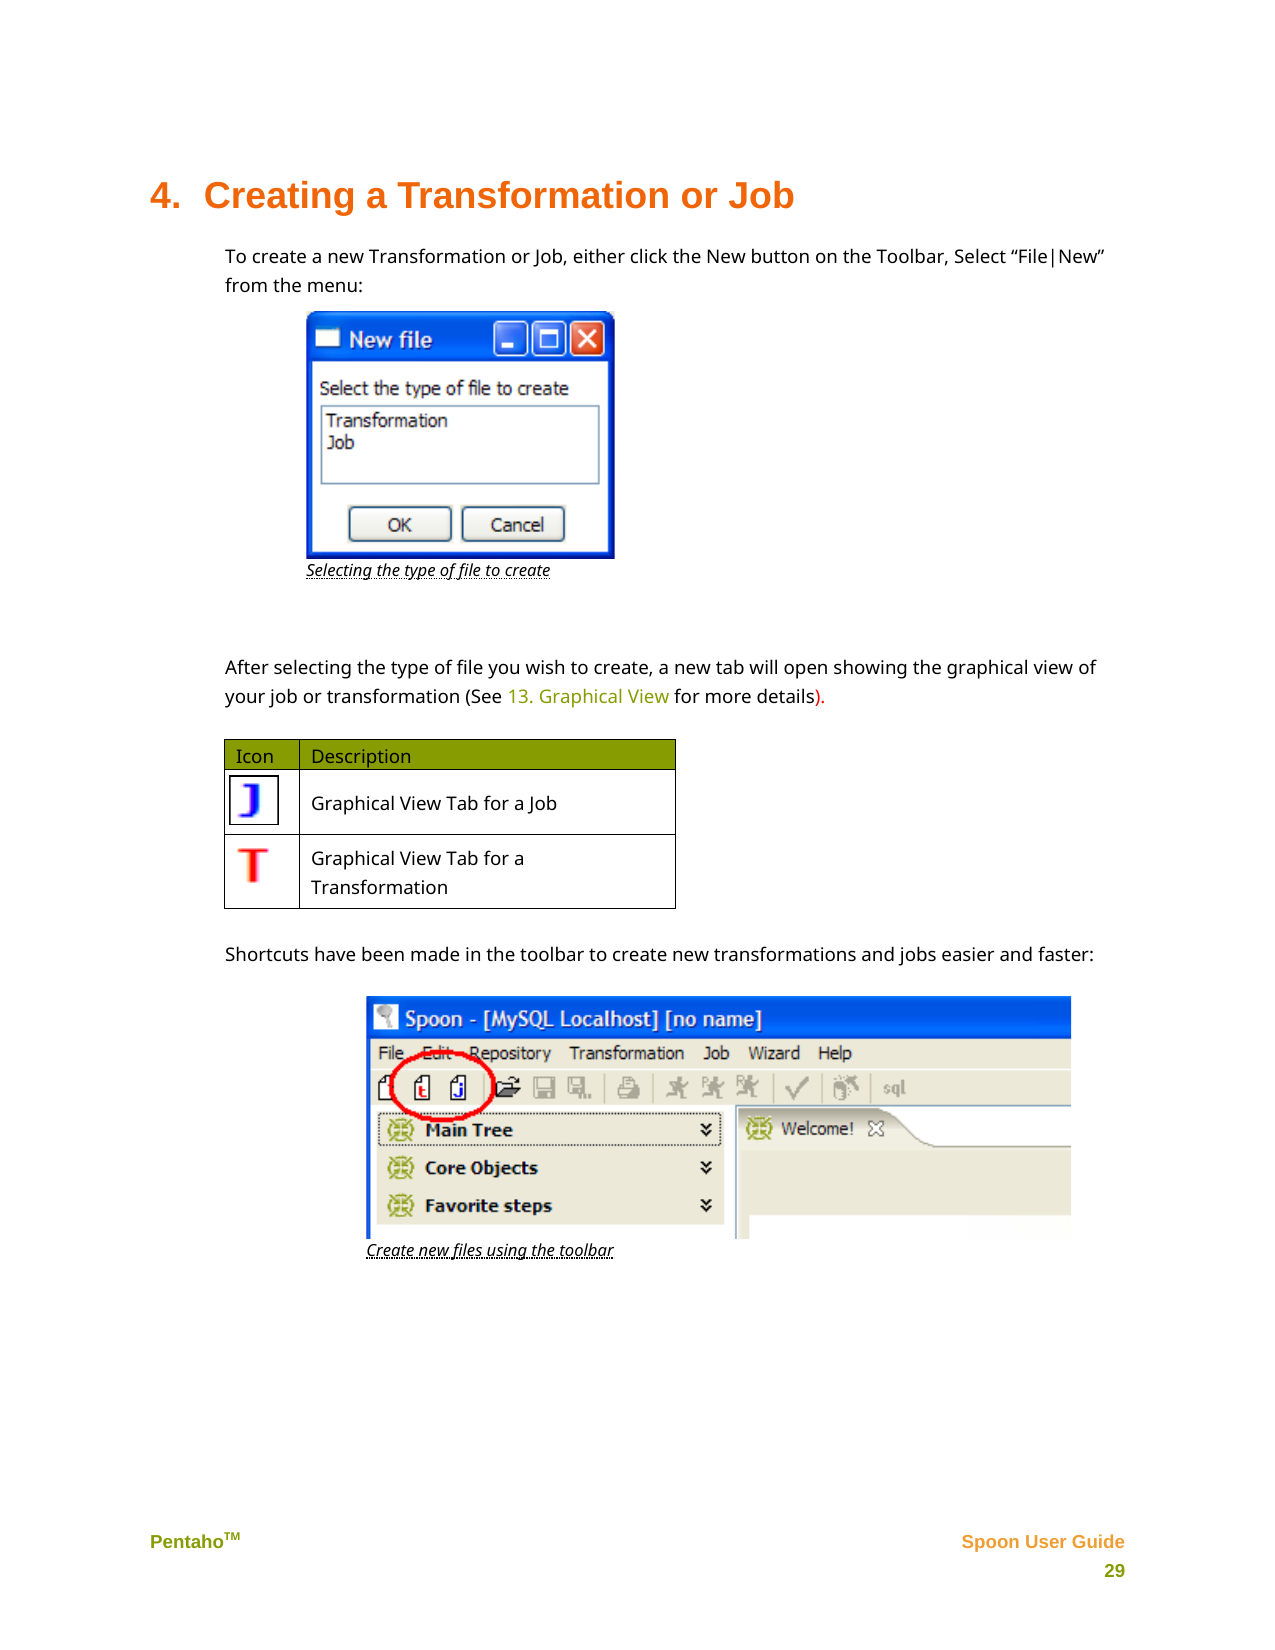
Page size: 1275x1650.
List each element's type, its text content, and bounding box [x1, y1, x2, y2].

table_cell Graphical View Tab for a Job [300, 770, 675, 833]
text After selecting the type of file you wish to create, a new tab will open showing the graphical view of your job or transformation (See 13. Graphical View for more details). [225, 651, 1125, 709]
text Shortcuts have been made in the toolbar to create new transformations and jobs easier and faster: [225, 938, 1125, 967]
table_header Icon [225, 740, 299, 769]
text Create new files using the toolbar [366, 1239, 990, 1261]
picture [230, 777, 278, 824]
picture [366, 996, 1072, 1239]
table_header Description [300, 740, 675, 769]
subtitle Creating a Transformation or Job [150, 181, 1125, 216]
table_cell [225, 835, 299, 907]
text To create a new Transformation or Job, either click the New button on the Toolbar, Select “File|New” from the menu: [225, 240, 1125, 298]
table_cell [225, 770, 299, 833]
picture [230, 844, 278, 889]
table_cell Graphical View Tab for a Transformation [300, 835, 675, 907]
text Selecting the type of file to create [306, 311, 842, 581]
picture [306, 311, 615, 559]
